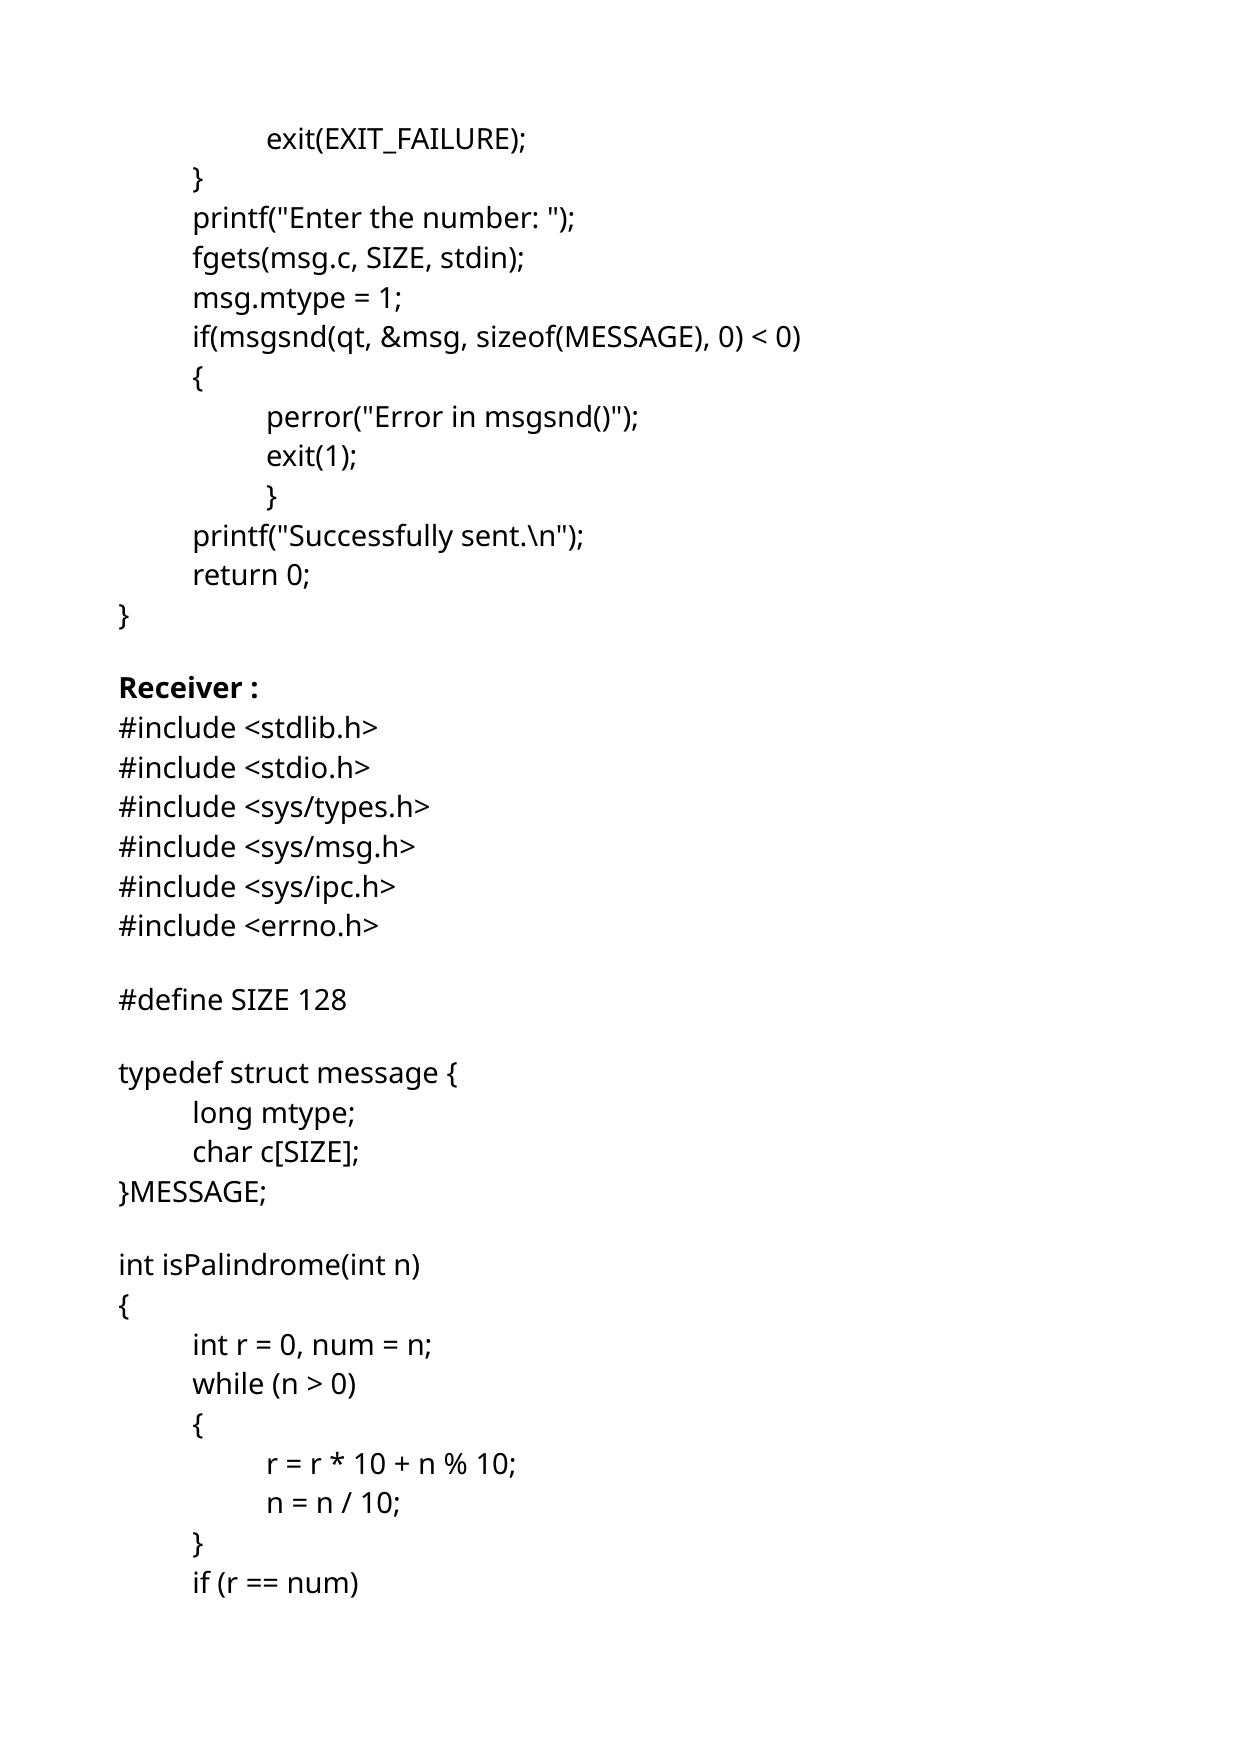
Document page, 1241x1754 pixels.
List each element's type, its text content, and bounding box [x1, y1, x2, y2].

text perror("Error in msgsnd()"); [118, 396, 1122, 436]
text long mtype; [118, 1092, 1122, 1132]
text if(msgsnd(qt, &msg, sizeof(MESSAGE), 0) < 0) [118, 317, 1122, 356]
text msg.mtype = 1; [118, 277, 1122, 317]
text } [118, 1522, 1122, 1562]
text if (r == num) [118, 1562, 1122, 1602]
text while (n > 0) [118, 1363, 1122, 1403]
text #include <stdio.h> [118, 747, 1122, 787]
text } [118, 158, 1122, 197]
text #include <sys/types.h> [118, 787, 1122, 826]
text #include <errno.h> [118, 906, 1122, 945]
text int isPalindrome(int n) [118, 1244, 1122, 1284]
text }MESSAGE; [118, 1171, 1122, 1211]
text #include <sys/msg.h> [118, 826, 1122, 866]
text int r = 0, num = n; [118, 1324, 1122, 1363]
text printf("Enter the number: "); [118, 197, 1122, 237]
text exit(1); [118, 436, 1122, 475]
text #include <stdlib.h> [118, 707, 1122, 747]
text r = r * 10 + n % 10; [118, 1443, 1122, 1483]
text Receiver : [118, 668, 1122, 707]
text { [118, 356, 1122, 396]
text } [118, 475, 1122, 515]
text { [118, 1403, 1122, 1443]
text fgets(msg.c, SIZE, stdin); [118, 237, 1122, 277]
text #include <sys/ipc.h> [118, 866, 1122, 906]
text typedef struct message { [118, 1052, 1122, 1092]
text exit(EXIT_FAILURE); [118, 118, 1122, 158]
text printf("Successfully sent.\n"); [118, 515, 1122, 555]
text return 0; [118, 555, 1122, 594]
text { [118, 1284, 1122, 1324]
text } [118, 594, 1122, 634]
text n = n / 10; [118, 1483, 1122, 1522]
text char c[SIZE]; [118, 1132, 1122, 1171]
text #define SIZE 128 [118, 979, 1122, 1019]
